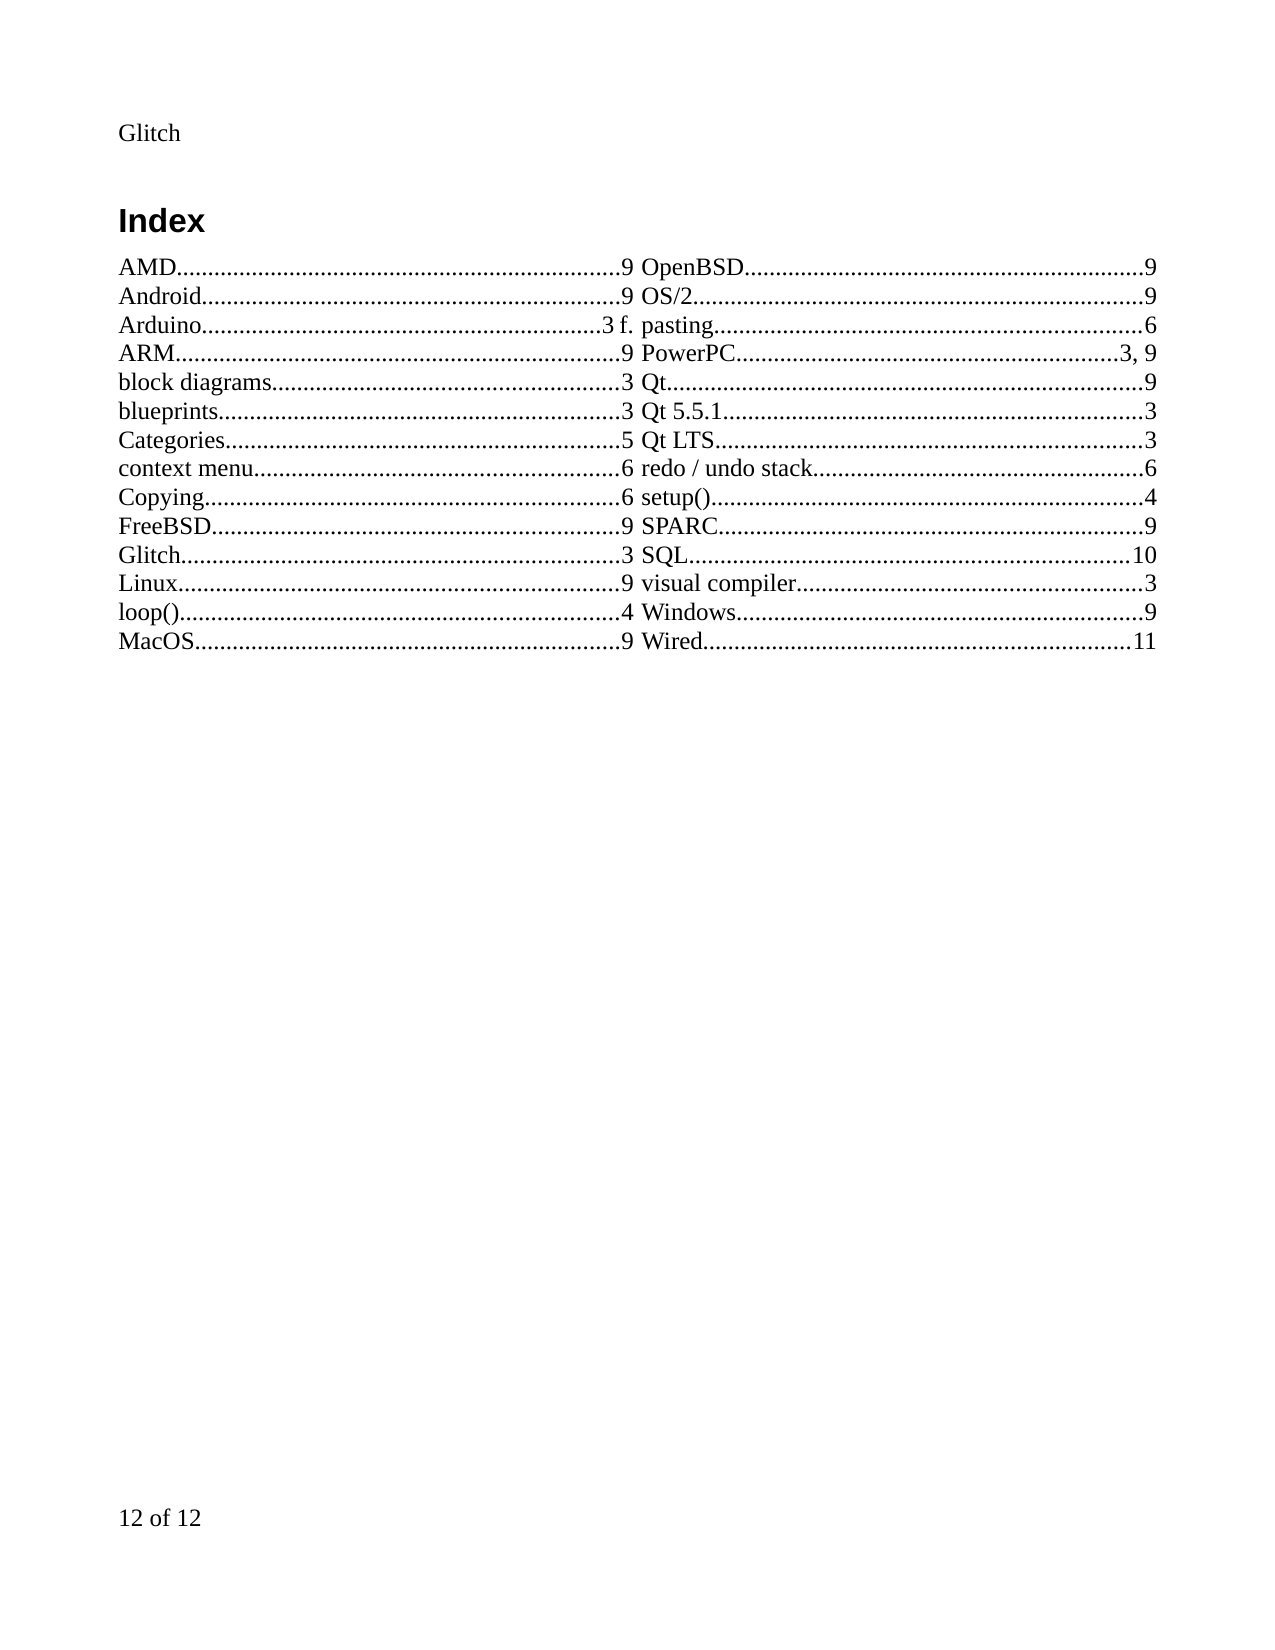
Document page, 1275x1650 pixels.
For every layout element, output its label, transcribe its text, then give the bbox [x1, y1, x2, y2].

text setup() 4 [641, 482, 1157, 511]
text Linux 9 [118, 568, 634, 597]
text Arduino 3 f. [118, 310, 634, 338]
text Qt 5.5.1 3 [641, 396, 1157, 425]
text SQL 10 [641, 540, 1157, 568]
text Qt 9 [641, 367, 1157, 396]
text Android 9 [118, 281, 634, 310]
subtitle Index [118, 201, 1157, 240]
text Categories 5 [118, 425, 634, 453]
text AMD 9 [118, 252, 634, 281]
text OpenBSD 9 [641, 252, 1157, 281]
text Windows 9 [641, 597, 1157, 626]
text loop() 4 [118, 597, 634, 626]
text block diagrams 3 [118, 367, 634, 396]
text Wired 11 [641, 626, 1157, 655]
text blueprints 3 [118, 396, 634, 425]
text Qt LTS 3 [641, 425, 1157, 453]
text ARM 9 [118, 338, 634, 367]
text SPARC 9 [641, 511, 1157, 540]
text Glitch 3 [118, 540, 634, 568]
text OS/2 9 [641, 281, 1157, 310]
text MacOS 9 [118, 626, 634, 655]
text visual compiler 3 [641, 568, 1157, 597]
text PowerPC 3, 9 [641, 338, 1157, 367]
text Copying 6 [118, 482, 634, 511]
text pasting 6 [641, 310, 1157, 338]
text FreeBSD 9 [118, 511, 634, 540]
text redo / undo stack 6 [641, 453, 1157, 482]
text context menu 6 [118, 453, 634, 482]
